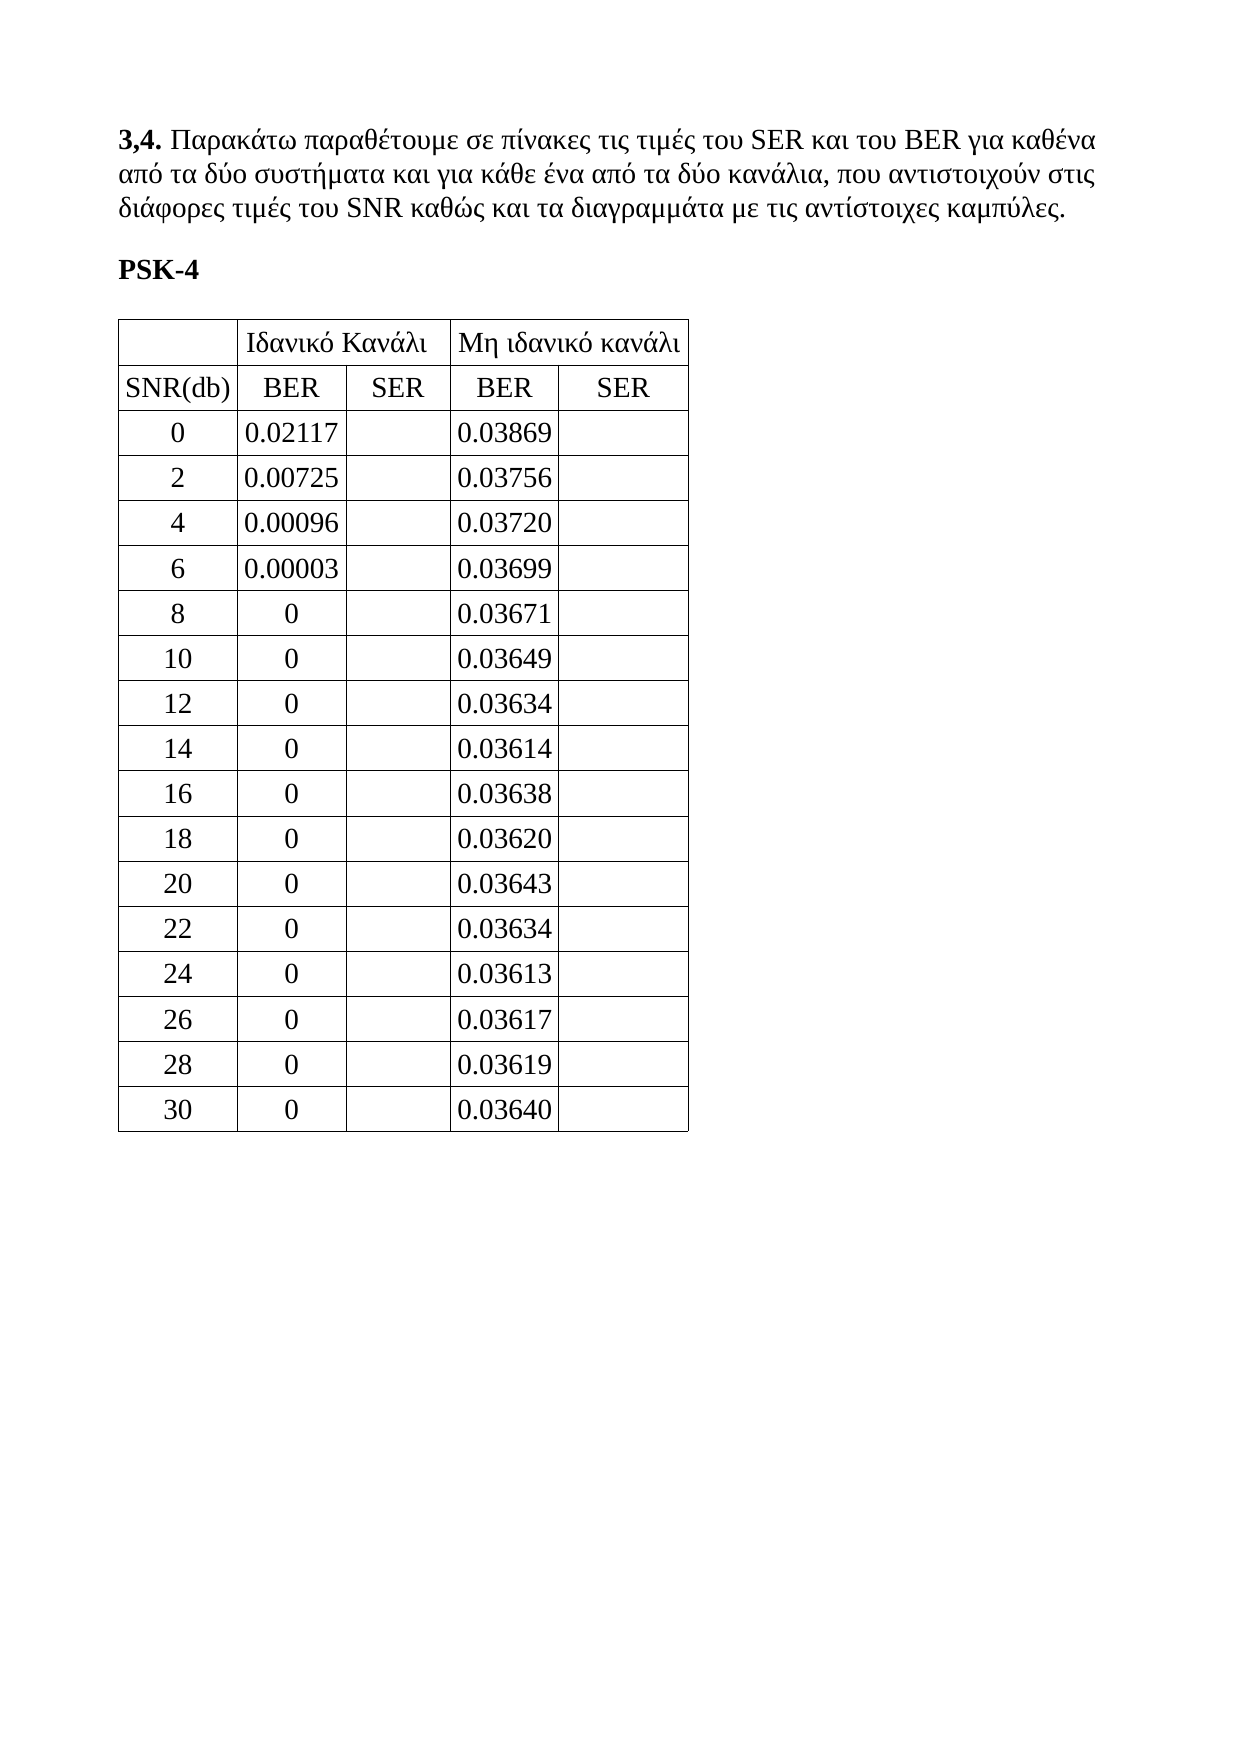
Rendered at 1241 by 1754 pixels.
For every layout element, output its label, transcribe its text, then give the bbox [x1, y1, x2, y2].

table_cell 0.03634 [451, 907, 558, 951]
table_cell [347, 771, 450, 816]
table_header Ιδανικό Κανάλι [238, 320, 450, 364]
table_cell 24 [119, 952, 237, 996]
table_cell SER [559, 366, 688, 409]
table_cell 0 [238, 862, 346, 906]
table_cell [559, 411, 688, 455]
table_cell 8 [119, 591, 237, 635]
table_cell 16 [119, 771, 237, 816]
table_cell 0.03649 [451, 636, 558, 680]
table_cell 0 [238, 907, 346, 951]
table_cell 0.03640 [451, 1087, 558, 1131]
table_cell 0 [238, 591, 346, 635]
table_cell [347, 546, 450, 590]
table_cell [347, 1042, 450, 1086]
table_cell [347, 952, 450, 996]
table_cell 0.03869 [451, 411, 558, 455]
table_cell [559, 681, 688, 725]
table_cell [559, 997, 688, 1041]
table_cell [559, 862, 688, 906]
table_cell 0.03613 [451, 952, 558, 996]
table_header [119, 320, 237, 364]
table_cell SNR(db) [119, 366, 237, 409]
table_cell 0.03699 [451, 546, 558, 590]
table_cell 0.03643 [451, 862, 558, 906]
text 3,4. Παρακάτω παραθέτουμε σε πίνακες τις τιμές του SER και του BER για καθένα από τα δύο συστήματα και για κάθε ένα από τα δύο κανάλια, που αντιστοιχούν στις διάφορες τιμές του SNR καθώς και τα διαγραμμάτα με τις αντίστοιχες καμπύλες. [118, 118, 1122, 223]
table_cell [347, 501, 450, 545]
table_cell [347, 591, 450, 635]
table_cell 22 [119, 907, 237, 951]
table_cell [347, 636, 450, 680]
table_cell 0.03671 [451, 591, 558, 635]
table_cell 4 [119, 501, 237, 545]
table_cell 0 [238, 726, 346, 770]
table_cell [559, 501, 688, 545]
table_cell 0 [238, 1042, 346, 1086]
table_cell [347, 907, 450, 951]
table_cell 0.00003 [238, 546, 346, 590]
table_cell BER [238, 366, 346, 409]
table_cell 28 [119, 1042, 237, 1086]
table_cell 0.00096 [238, 501, 346, 545]
table_cell 0 [238, 636, 346, 680]
table_cell [347, 817, 450, 861]
table_cell 0 [238, 681, 346, 725]
table_cell 0.03619 [451, 1042, 558, 1086]
table_cell 0.03638 [451, 771, 558, 816]
table_cell 0.00725 [238, 456, 346, 500]
table_cell [559, 636, 688, 680]
table_cell 20 [119, 862, 237, 906]
table_cell [559, 546, 688, 590]
table_cell [559, 1087, 688, 1131]
table_cell [347, 411, 450, 455]
table_cell 14 [119, 726, 237, 770]
table_cell [559, 456, 688, 500]
table_cell [559, 952, 688, 996]
table_cell 0 [238, 817, 346, 861]
table_cell 0.03620 [451, 817, 558, 861]
table_cell [559, 726, 688, 770]
text PSK-4 [118, 252, 1122, 286]
table_cell 6 [119, 546, 237, 590]
table_cell 0 [238, 1087, 346, 1131]
table_cell [347, 456, 450, 500]
table_cell [559, 1042, 688, 1086]
table_cell 0 [119, 411, 237, 455]
table_cell 30 [119, 1087, 237, 1131]
table_cell [347, 681, 450, 725]
table_cell 0 [238, 997, 346, 1041]
table_cell 10 [119, 636, 237, 680]
table_cell 0.03720 [451, 501, 558, 545]
table_cell 0.03634 [451, 681, 558, 725]
table_cell 0.02117 [238, 411, 346, 455]
table_cell SER [347, 366, 450, 409]
table_cell 18 [119, 817, 237, 861]
table_cell [559, 817, 688, 861]
table_cell [559, 771, 688, 816]
table_cell [347, 997, 450, 1041]
table_cell [559, 591, 688, 635]
table_cell 0 [238, 771, 346, 816]
table_cell 0 [238, 952, 346, 996]
table_cell 12 [119, 681, 237, 725]
table_cell 2 [119, 456, 237, 500]
table_cell [347, 1087, 450, 1131]
table_cell [347, 862, 450, 906]
table_cell [347, 726, 450, 770]
table_cell 26 [119, 997, 237, 1041]
table_cell [559, 907, 688, 951]
table_header Μη ιδανικό κανάλι [451, 320, 688, 364]
table_cell 0.03756 [451, 456, 558, 500]
table_cell BER [451, 366, 558, 409]
table_cell 0.03614 [451, 726, 558, 770]
table_cell 0.03617 [451, 997, 558, 1041]
